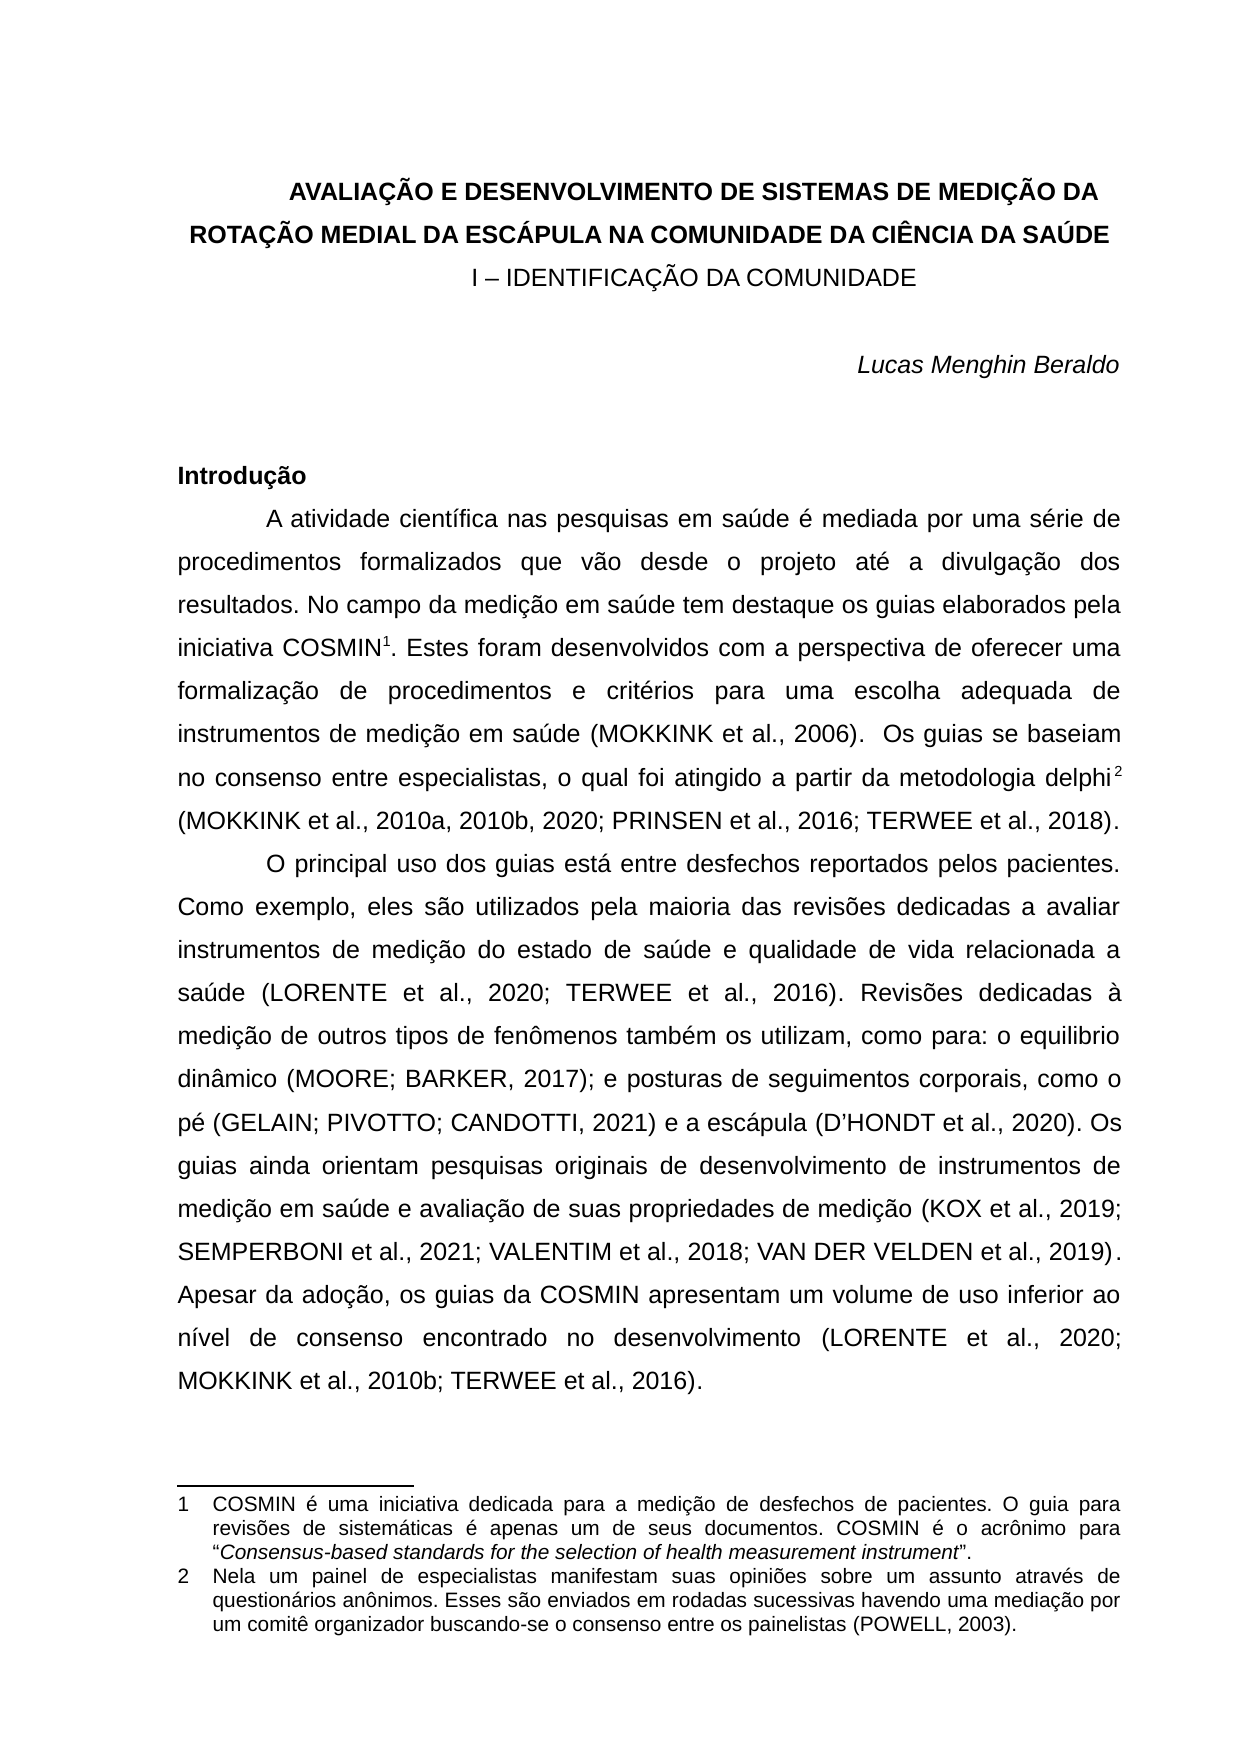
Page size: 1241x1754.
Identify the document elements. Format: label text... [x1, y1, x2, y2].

text O principal uso dos guias está entre desfechos reportados pelos pacientes. Como exemplo, eles são utilizados pela maioria das revisões dedicadas a avaliar instrumentos de medição do estado de saúde e qualidade de vida relacionada a saúde (LORENTE et al., 2020; TERWEE et al., 2016). Revisões dedicadas à medição de outros tipos de fenômenos também os utilizam, como para: o equilibrio dinâmico (MOORE; BARKER, 2017); e posturas de seguimentos corporais, como o pé (GELAIN; PIVOTTO; CANDOTTI, 2021) e a escápula (D’HONDT et al., 2020). Os guias ainda orientam pesquisas originais de desenvolvimento de instrumentos de medição em saúde e avaliação de suas propriedades de medição (KOX et al., 2019; SEMPERBONI et al., 2021; VALENTIM et al., 2018; VAN DER VELDEN et al., 2019). Apesar da adoção, os guias da COSMIN apresentam um volume de uso inferior ao nível de consenso encontrado no desenvolvimento (LORENTE et al., 2020; MOKKINK et al., 2010b; TERWEE et al., 2016). [177, 849, 1122, 1395]
text Nela um painel de especialistas manifestam suas opiniões sobre um assunto através de questionários anônimos. Esses são enviados em rodadas sucessivas havendo uma mediação por um comitê organizador buscando-se o consenso entre os painelistas (POWELL, 2003). [177, 1564, 1122, 1636]
subtitle Introdução [177, 461, 1122, 489]
text Lucas Menghin Beraldo [177, 350, 1122, 378]
subtitle I – Identificação da comunidade [177, 263, 1122, 292]
text COSMIN é uma iniciativa dedicada para a medição de desfechos de pacientes. O guia para revisões de sistemáticas é apenas um de seus documentos. COSMIN é o acrônimo para “Consensus-based standards for the selection of health measurement instrument”. [177, 1492, 1122, 1564]
text A atividade científica nas pesquisas em saúde é mediada por uma série de procedimentos formalizados que vão desde o projeto até a divulgação dos resultados. No campo da medição em saúde tem destaque os guias elaborados pela iniciativa COSMIN. Estes foram desenvolvidos com a perspectiva de oferecer uma formalização de procedimentos e critérios para uma escolha adequada de instrumentos de medição em saúde (MOKKINK et al., 2006). Os guias se baseiam no consenso entre especialistas, o qual foi atingido a partir da metodologia delphi (MOKKINK et al., 2010a, 2010b, 2020; PRINSEN et al., 2016; TERWEE et al., 2018). [177, 504, 1122, 834]
subtitle Avaliação e desenvolvimento de sistemas de medição da rotação medial da escápula na comunidade da ciência da saúde [177, 177, 1122, 249]
